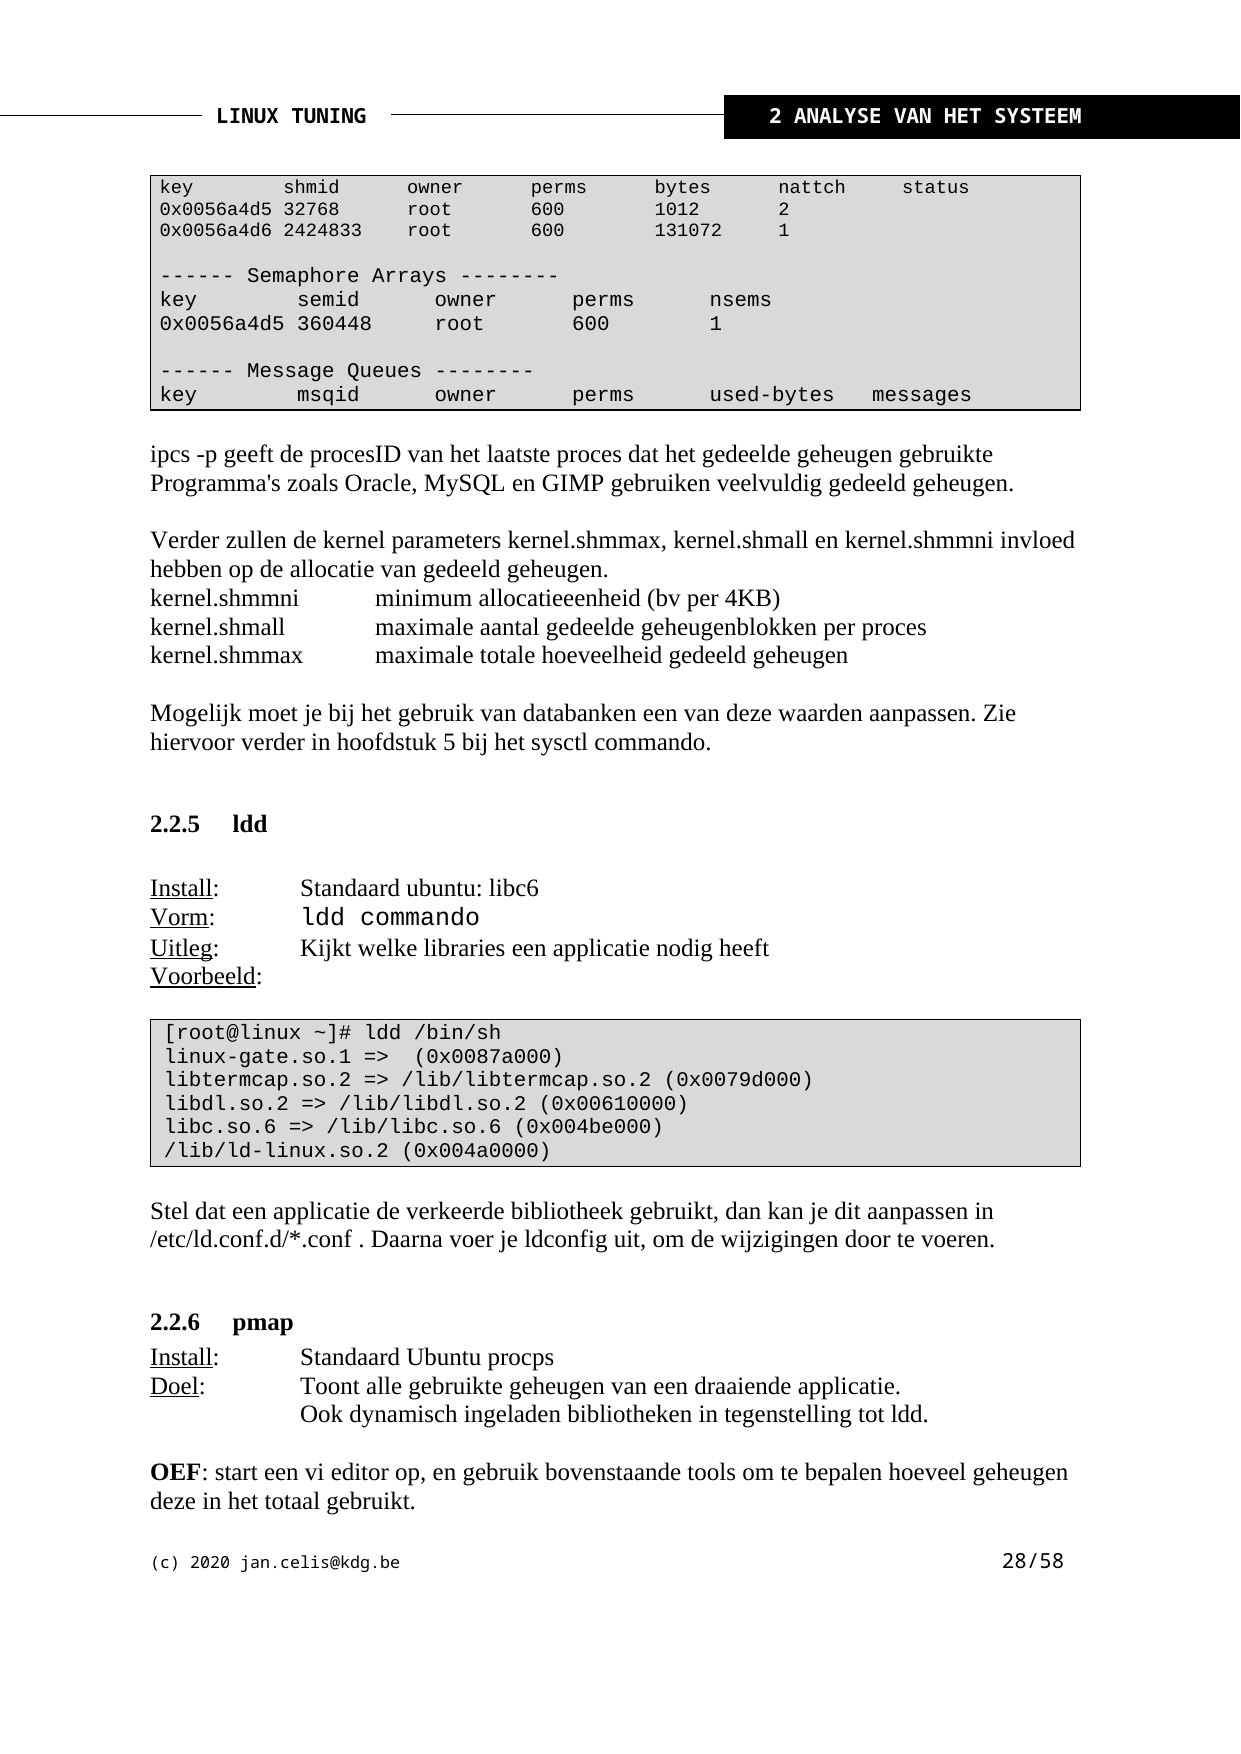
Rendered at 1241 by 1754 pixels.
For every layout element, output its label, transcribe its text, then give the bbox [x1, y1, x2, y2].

text Uitleg: Kijkt welke libraries een applicatie nodig heeft [150, 933, 1081, 961]
text libdl.so.2 => /lib/libdl.so.2 (0x00610000) [151, 1090, 1080, 1113]
text key semid owner perms nsems [151, 286, 1080, 310]
text Ook dynamisch ingeladen bibliotheken in tegenstelling tot ldd. [150, 1399, 1081, 1428]
text Voorbeeld: [150, 961, 1081, 990]
text [root@linux ~]# ldd /bin/sh [151, 1020, 1080, 1042]
text linux-gate.so.1 => (0x0087a000) [151, 1042, 1080, 1066]
text ------ Message Queues -------- [151, 357, 1080, 381]
text Vorm: ldd commando [150, 902, 1081, 933]
text ipcs -p geeft de procesID van het laatste proces dat het gedeelde geheugen gebruikte [150, 439, 1081, 468]
text key msqid owner perms used-bytes messages [151, 381, 1080, 409]
text 0x0056a4d5 32768 root 600 1012 2 [151, 196, 1080, 217]
text libc.so.6 => /lib/libc.so.6 (0x004be000) [151, 1113, 1080, 1137]
text kernel.shmmax maximale totale hoeveelheid gedeeld geheugen [150, 641, 1081, 669]
text 0x0056a4d5 360448 root 600 1 [151, 310, 1080, 333]
text Verder zullen de kernel parameters kernel.shmmax, kernel.shmall en kernel.shmmni invloed hebben op de allocatie van gedeeld geheugen. [150, 526, 1081, 583]
text Programma's zoals Oracle, MySQL en GIMP gebruiken veelvuldig gedeeld geheugen. [150, 468, 1081, 497]
subtitle ldd [150, 809, 1081, 838]
text key shmid owner perms bytes nattch status [151, 176, 1080, 196]
text Install: Standaard Ubuntu procps [150, 1342, 1081, 1371]
text Doel: Toont alle gebruikte geheugen van een draaiende applicatie. [150, 1371, 1081, 1399]
text kernel.shmmni minimum allocatieeenheid (bv per 4KB) [150, 583, 1081, 612]
text Mogelijk moet je bij het gebruik van databanken een van deze waarden aanpassen. Zie hiervoor verder in hoofdstuk 5 bij het sysctl commando. [150, 698, 1081, 756]
text Stel dat een applicatie de verkeerde bibliotheek gebruikt, dan kan je dit aanpassen in /etc/ld.conf.d/*.conf . Daarna voer je ldconfig uit, om de wijzigingen door te voeren. [150, 1196, 1081, 1253]
subtitle pmap [150, 1307, 1081, 1336]
text /lib/ld-linux.so.2 (0x004a0000) [151, 1137, 1080, 1166]
text 0x0056a4d6 2424833 root 600 131072 1 [151, 217, 1080, 239]
text OEF: start een vi editor op, en gebruik bovenstaande tools om te bepalen hoeveel geheugen deze in het totaal gebruikt. [150, 1457, 1081, 1514]
text libtermcap.so.2 => /lib/libtermcap.so.2 (0x0079d000) [151, 1066, 1080, 1090]
text kernel.shmall maximale aantal gedeelde geheugenblokken per proces [150, 612, 1081, 641]
text Install: Standaard ubuntu: libc6 [150, 873, 1081, 902]
text ------ Semaphore Arrays -------- [151, 262, 1080, 286]
